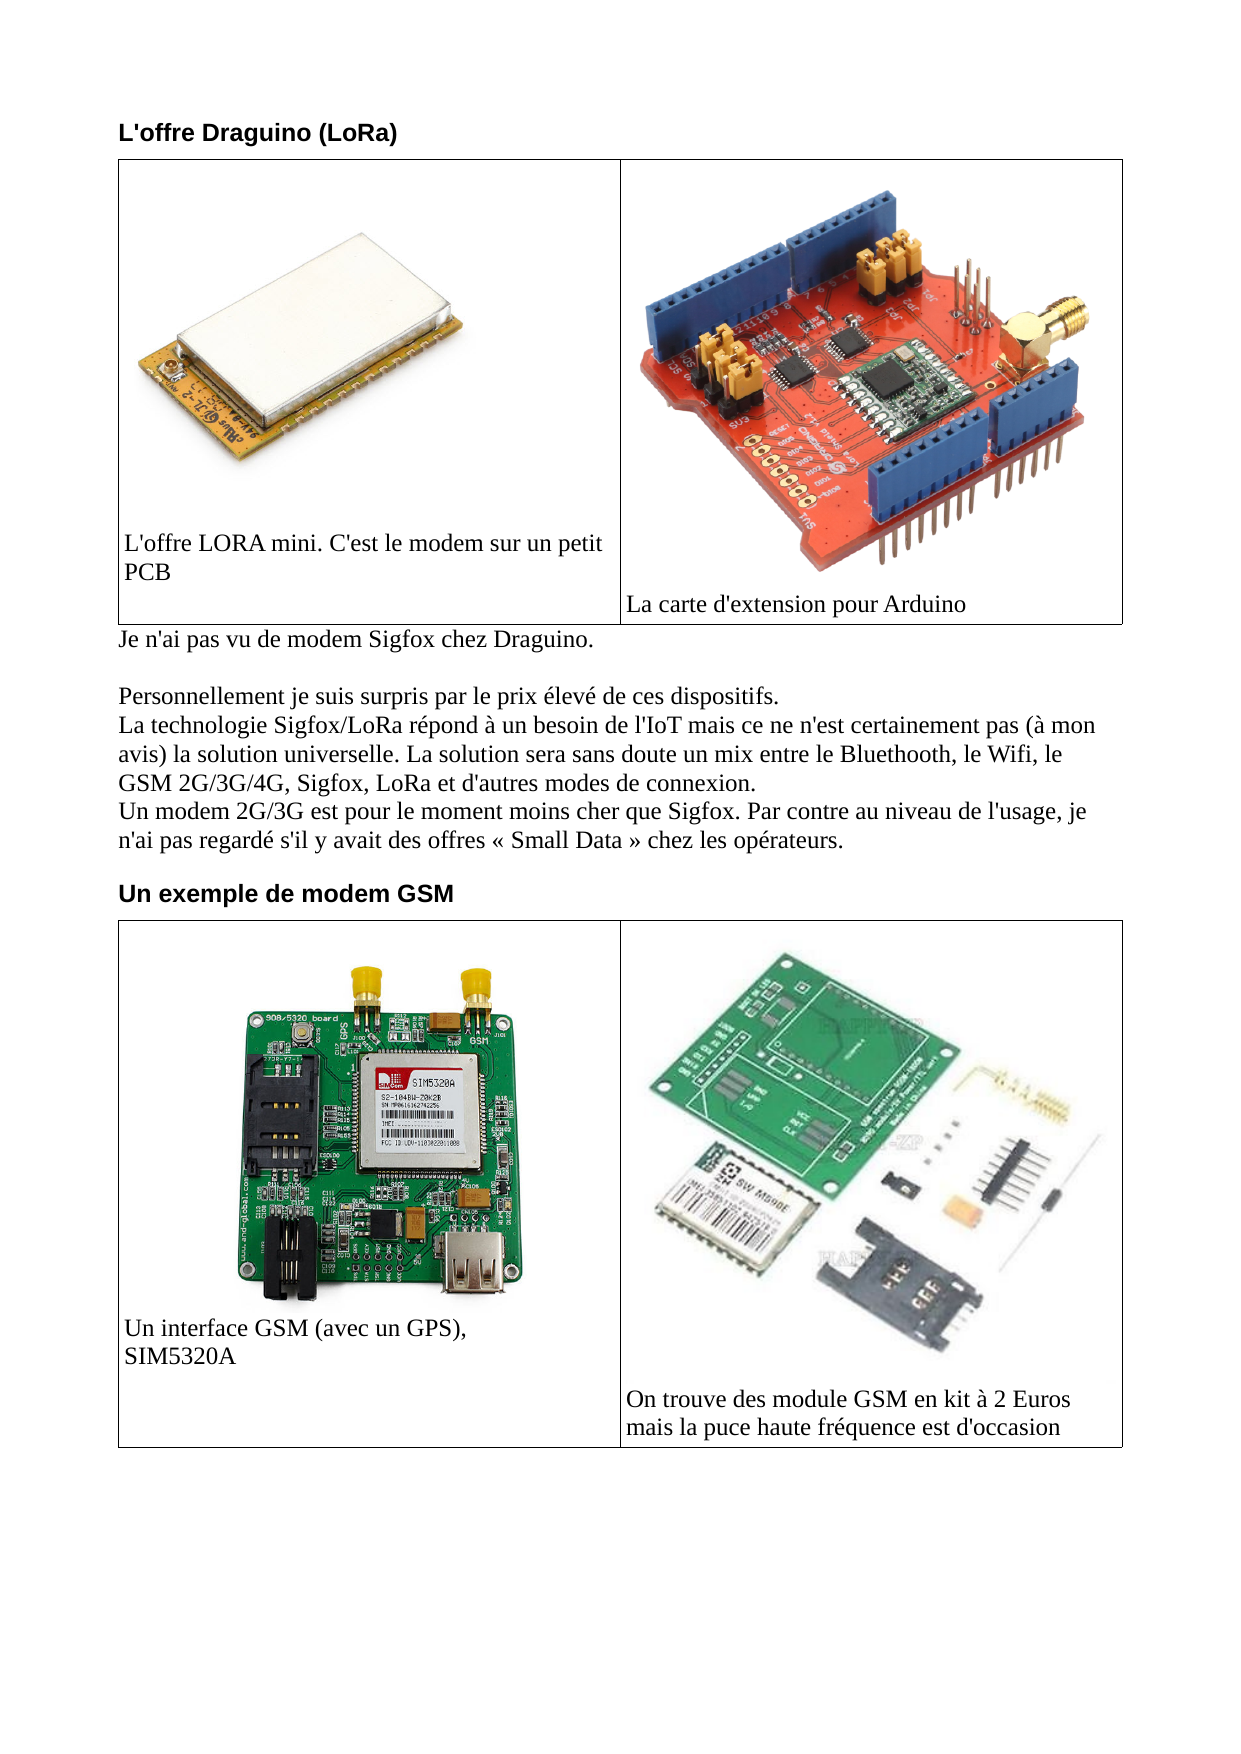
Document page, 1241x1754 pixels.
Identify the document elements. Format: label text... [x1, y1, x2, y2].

picture [625, 926, 1117, 1384]
table_header Un interface GSM (avec un GPS), SIM5320A [119, 921, 620, 1447]
subtitle Un exemple de modem GSM [118, 879, 1122, 908]
table_header L'offre LORA mini. C'est le modem sur un petit PCB [119, 160, 620, 624]
text Je n'ai pas vu de modem Sigfox chez Draguino. [118, 625, 1122, 653]
picture [123, 165, 477, 528]
text La technologie Sigfox/LoRa répond à un besoin de l'IoT mais ce ne n'est certainement pas (à mon avis) la solution universelle. La solution sera sans doute un mix entre le Bluethooth, le Wifi, le GSM 2G/3G/4G, Sigfox, LoRa et d'autres modes de connexion. [118, 710, 1122, 796]
text Un modem 2G/3G est pour le moment moins cher que Sigfox. Par contre au niveau de l'usage, je n'ai pas regardé s'il y avait des offres « Small Data » chez les opérateurs. [118, 796, 1122, 854]
table_header La carte d'extension pour Arduino [621, 160, 1122, 624]
picture [625, 165, 1103, 590]
table_header On trouve des module GSM en kit à 2 Euros mais la puce haute fréquence est d'occasion [621, 921, 1122, 1447]
text Personnellement je suis surpris par le prix élevé de ces dispositifs. [118, 681, 1122, 710]
picture [123, 926, 615, 1313]
subtitle L'offre Draguino (LoRa) [118, 118, 1122, 147]
